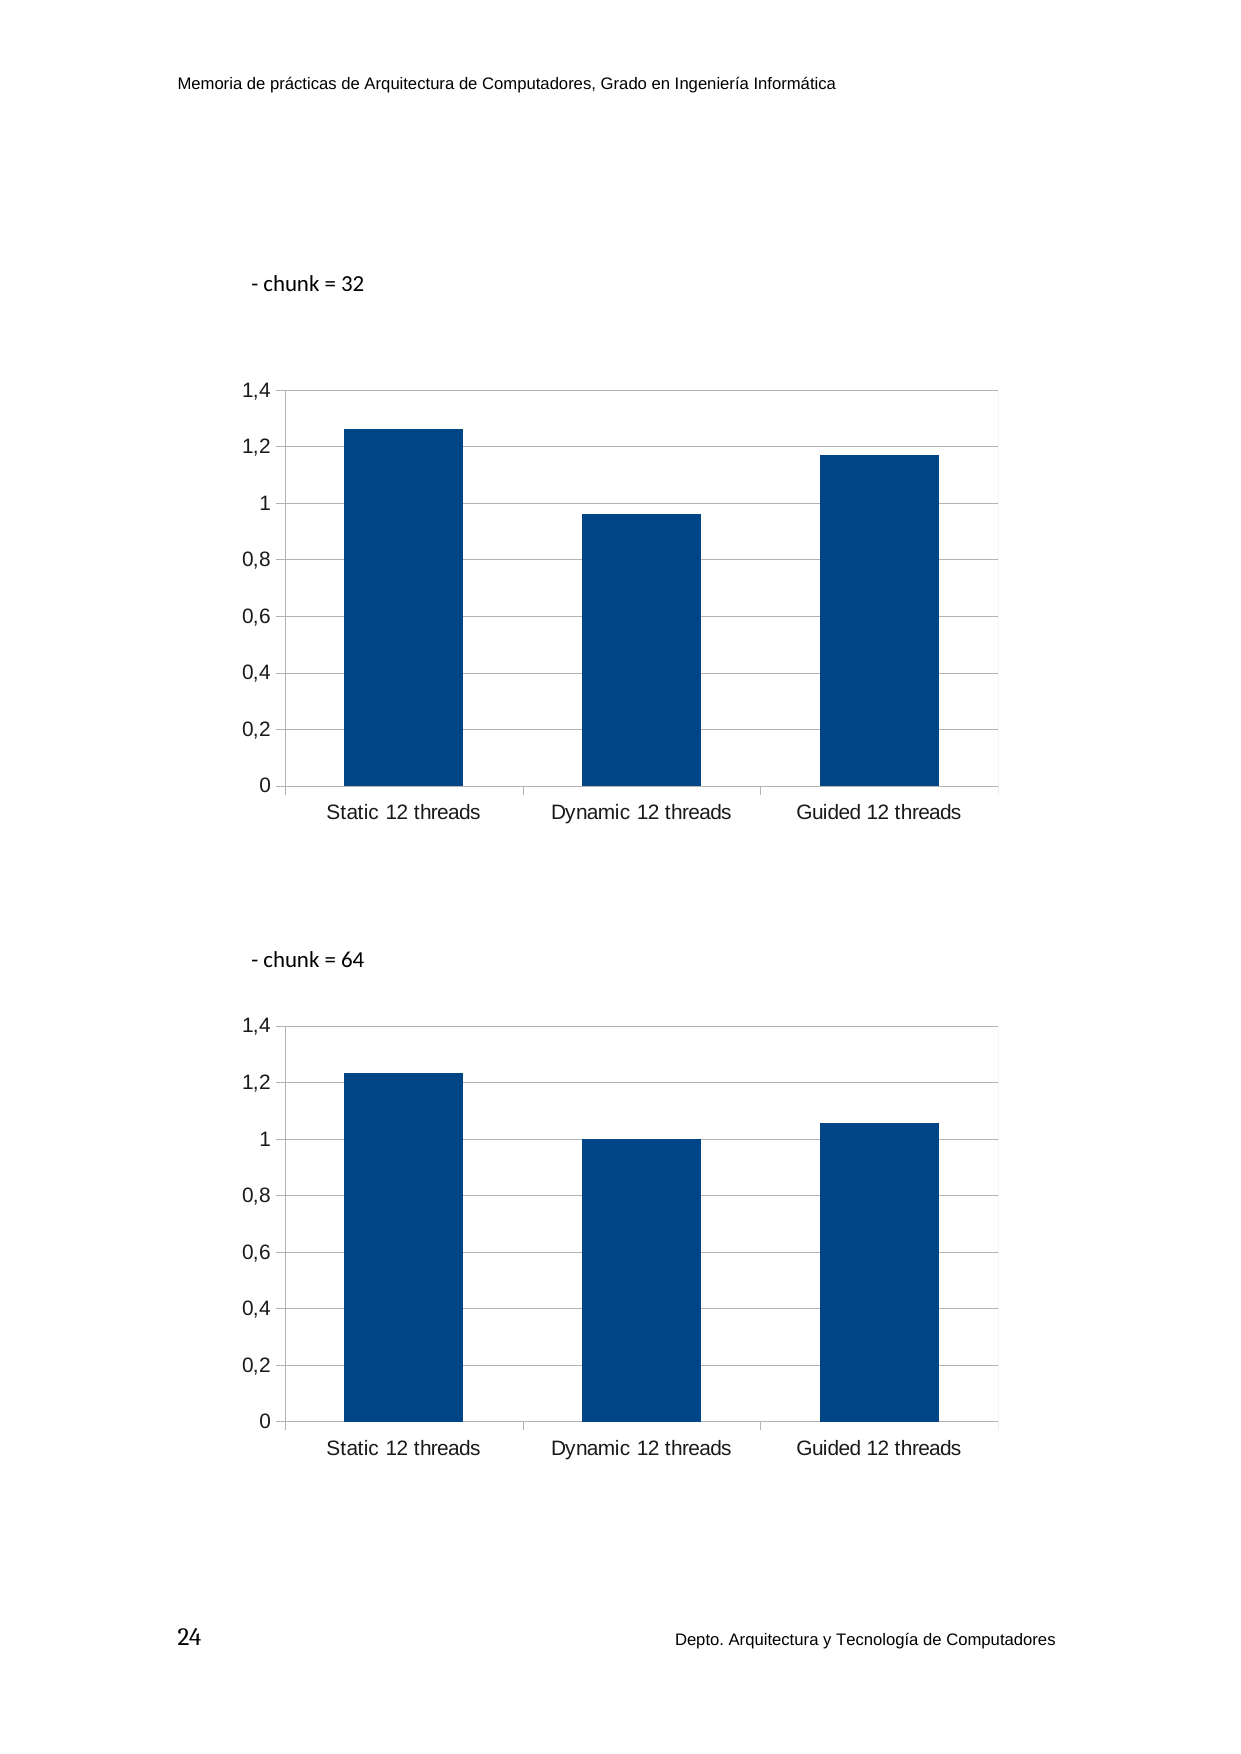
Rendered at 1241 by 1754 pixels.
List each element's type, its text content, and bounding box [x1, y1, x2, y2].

list - chunk = 32 [177, 269, 1063, 297]
list - chunk = 64 [177, 946, 1063, 973]
